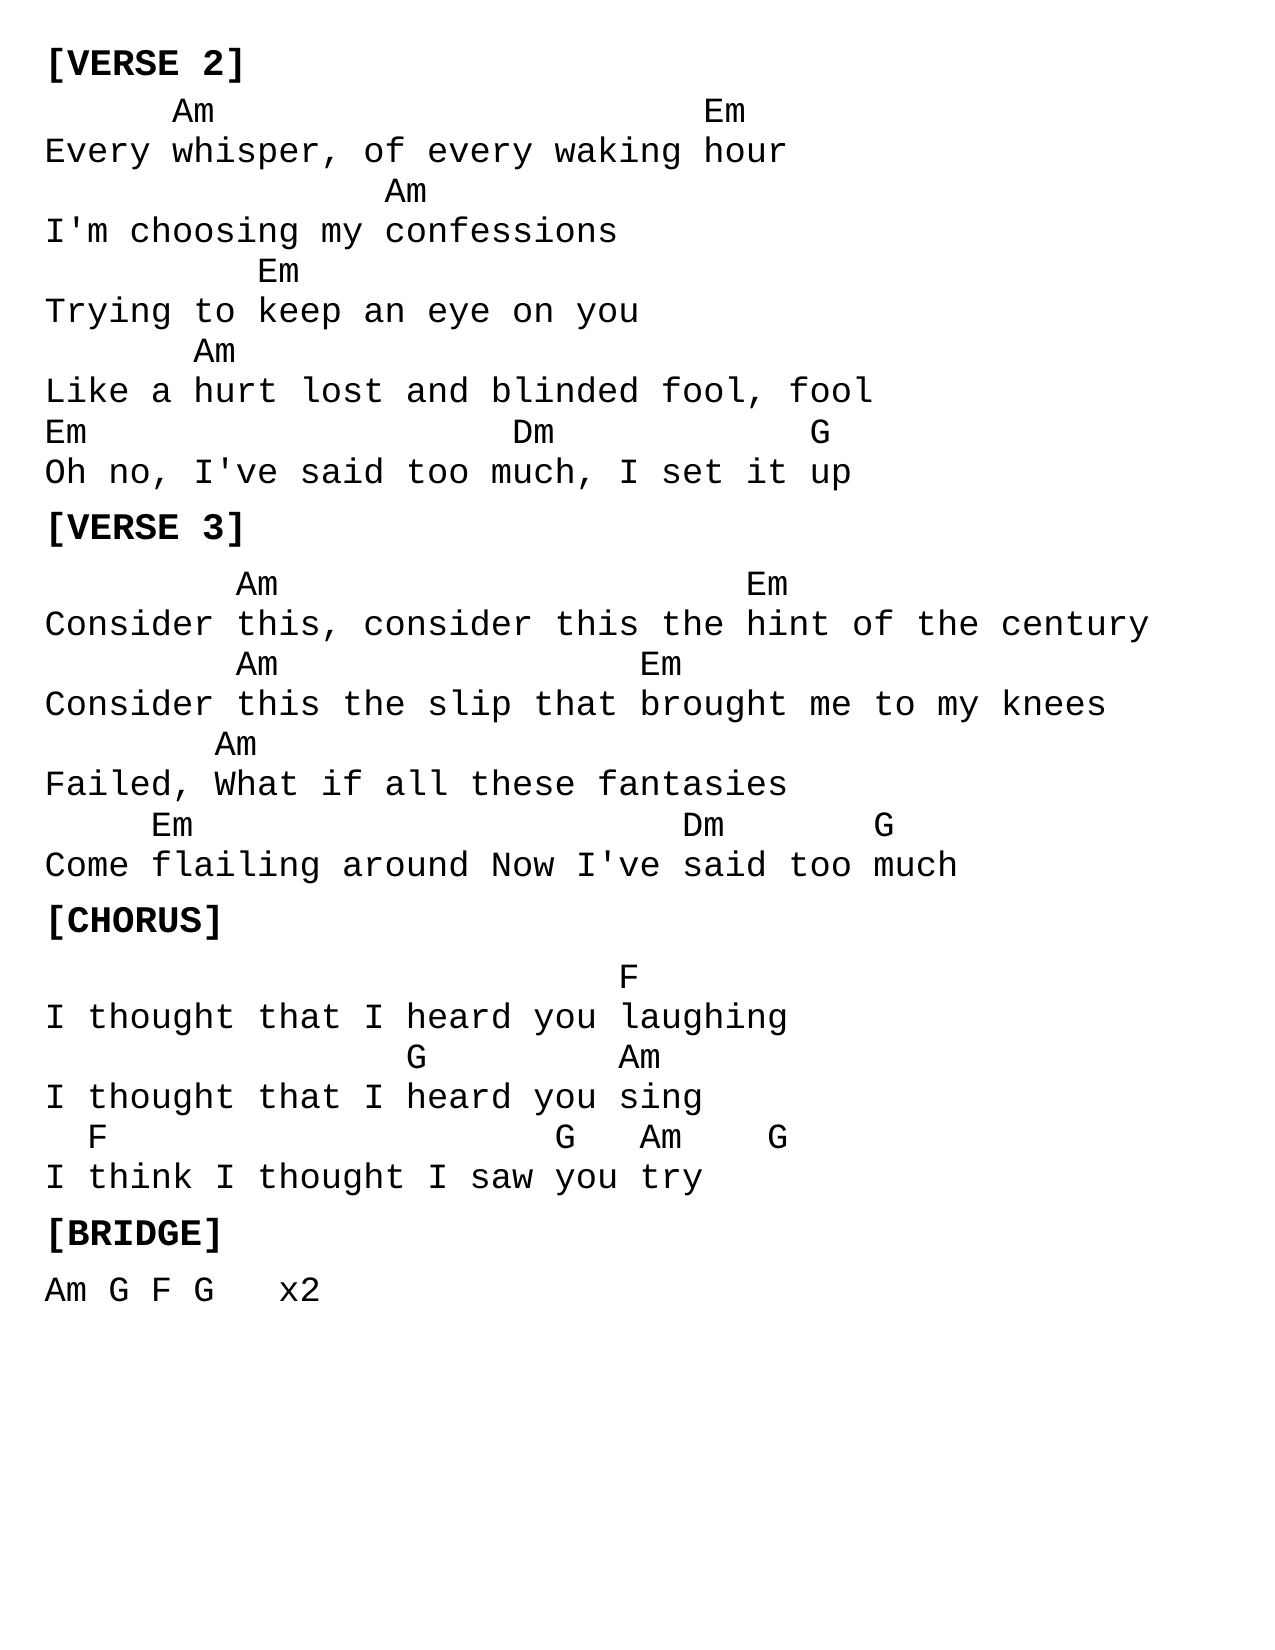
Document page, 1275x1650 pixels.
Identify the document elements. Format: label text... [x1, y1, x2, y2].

text F [44, 959, 1231, 999]
text Am [44, 173, 1231, 213]
text Oh no, I've said too much, I set it up [44, 454, 1231, 494]
text G Am [44, 1039, 1231, 1079]
subtitle [BRIDGE] [44, 1214, 1231, 1257]
text Em [44, 253, 1231, 293]
text I'm choosing my confessions [44, 213, 1231, 253]
text Em Dm G [44, 413, 1231, 454]
subtitle [VERSE 3] [44, 508, 1231, 551]
text Am Em [44, 566, 1231, 606]
text F G Am G [44, 1119, 1231, 1159]
text Every whisper, of every waking hour [44, 133, 1231, 173]
text Consider this the slip that brought me to my knees [44, 686, 1231, 726]
text Am Em [44, 646, 1231, 686]
text I think I thought I saw you try [44, 1159, 1231, 1199]
text Failed, What if all these fantasies [44, 766, 1231, 806]
text Come flailing around Now I've said too much [44, 847, 1231, 887]
text Am G F G x2 [44, 1271, 1231, 1312]
text I thought that I heard you laughing [44, 999, 1231, 1039]
text Am [44, 333, 1231, 373]
text Like a hurt lost and blinded fool, fool [44, 373, 1231, 413]
text Em Dm G [44, 806, 1231, 847]
subtitle [CHORUS] [44, 901, 1231, 944]
subtitle [VERSE 2] [44, 44, 1231, 87]
text Am Em [44, 93, 1231, 133]
text Trying to keep an eye on you [44, 293, 1231, 333]
text Am [44, 726, 1231, 766]
text Consider this, consider this the hint of the century [44, 606, 1231, 646]
text I thought that I heard you sing [44, 1079, 1231, 1119]
